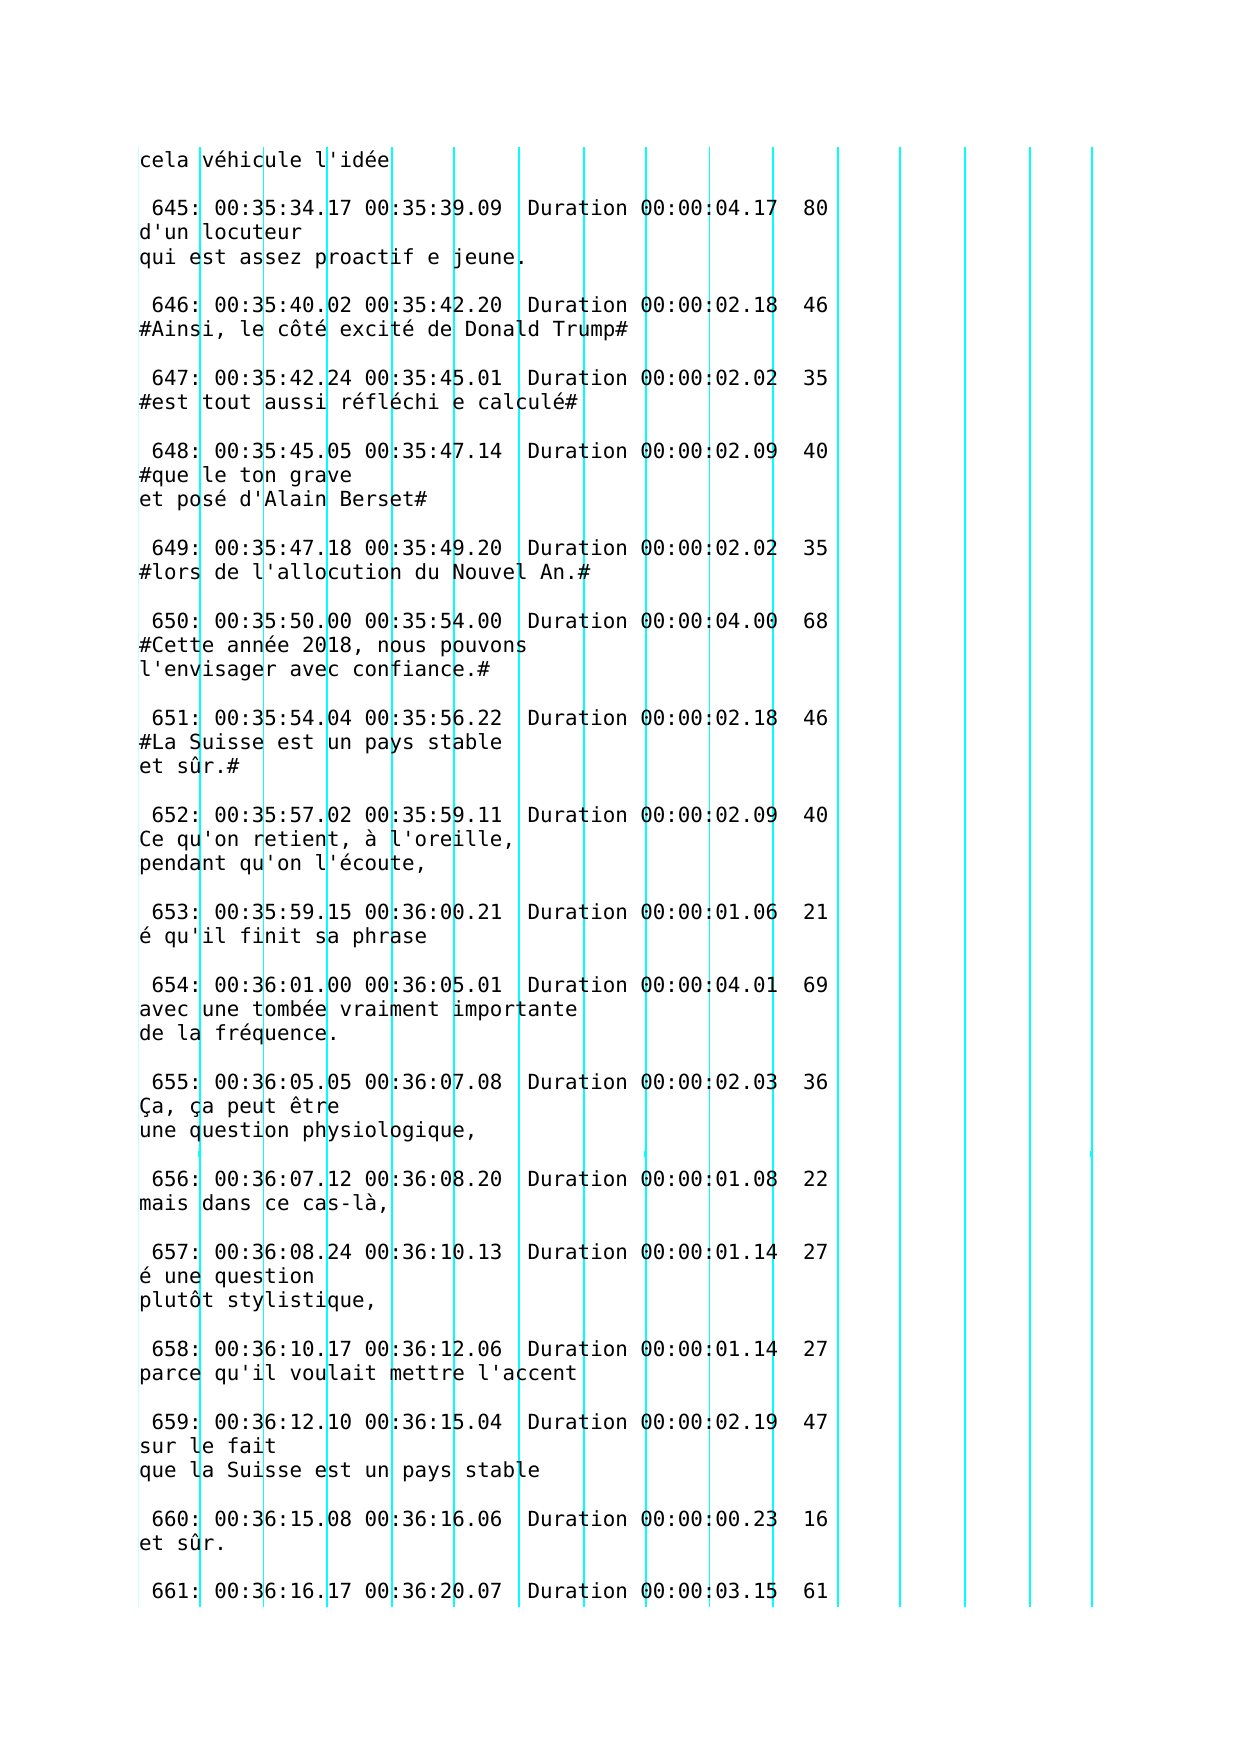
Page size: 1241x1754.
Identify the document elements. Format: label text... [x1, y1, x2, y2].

text Ça, ça peut être [139, 1094, 1101, 1118]
text avec une tombée vraiment importante [139, 997, 1101, 1021]
text 652: 00:35:57.02 00:35:59.11 Duration 00:00:02.09 40 [139, 803, 1101, 827]
text 647: 00:35:42.24 00:35:45.01 Duration 00:00:02.02 35 [139, 366, 1101, 390]
text et sûr. [139, 1531, 1101, 1555]
text 656: 00:36:07.12 00:36:08.20 Duration 00:00:01.08 22 [139, 1167, 1101, 1191]
text 650: 00:35:50.00 00:35:54.00 Duration 00:00:04.00 68 [139, 609, 1101, 633]
text de la fréquence. [139, 1021, 1101, 1046]
text 661: 00:36:16.17 00:36:20.07 Duration 00:00:03.15 61 [139, 1579, 1101, 1604]
text parce qu'il voulait mettre l'accent [139, 1361, 1101, 1385]
text mais dans ce cas-là, [139, 1191, 1101, 1216]
text 655: 00:36:05.05 00:36:07.08 Duration 00:00:02.03 36 [139, 1070, 1101, 1094]
text l'envisager avec confiance.# [139, 657, 1101, 682]
text plutôt stylistique, [139, 1288, 1101, 1313]
text une question physiologique, [139, 1118, 1101, 1143]
text #est tout aussi réfléchi e calculé# [139, 390, 1101, 414]
text 660: 00:36:15.08 00:36:16.06 Duration 00:00:00.23 16 [139, 1507, 1101, 1531]
text et posé d'Alain Berset# [139, 487, 1101, 512]
text #Cette année 2018, nous pouvons [139, 633, 1101, 657]
text 648: 00:35:45.05 00:35:47.14 Duration 00:00:02.09 40 [139, 439, 1101, 463]
text cela véhicule l'idée [139, 148, 1101, 172]
text #La Suisse est un pays stable [139, 730, 1101, 754]
text Ce qu'on retient, à l'oreille, [139, 827, 1101, 851]
text sur le fait [139, 1434, 1101, 1458]
text #que le ton grave [139, 463, 1101, 487]
text 646: 00:35:40.02 00:35:42.20 Duration 00:00:02.18 46 [139, 293, 1101, 317]
text 653: 00:35:59.15 00:36:00.21 Duration 00:00:01.06 21 [139, 900, 1101, 924]
text #Ainsi, le côté excité de Donald Trump# [139, 317, 1101, 342]
text é une question [139, 1264, 1101, 1288]
text d'un locuteur [139, 220, 1101, 245]
text 659: 00:36:12.10 00:36:15.04 Duration 00:00:02.19 47 [139, 1410, 1101, 1434]
text 658: 00:36:10.17 00:36:12.06 Duration 00:00:01.14 27 [139, 1337, 1101, 1361]
text que la Suisse est un pays stable [139, 1458, 1101, 1482]
text 654: 00:36:01.00 00:36:05.01 Duration 00:00:04.01 69 [139, 973, 1101, 997]
text é qu'il finit sa phrase [139, 924, 1101, 948]
text 645: 00:35:34.17 00:35:39.09 Duration 00:00:04.17 80 [139, 196, 1101, 220]
text 657: 00:36:08.24 00:36:10.13 Duration 00:00:01.14 27 [139, 1240, 1101, 1264]
text qui est assez proactif e jeune. [139, 245, 1101, 269]
text #lors de l'allocution du Nouvel An.# [139, 560, 1101, 584]
text 649: 00:35:47.18 00:35:49.20 Duration 00:00:02.02 35 [139, 536, 1101, 560]
picture [138, 147, 1102, 1607]
text et sûr.# [139, 754, 1101, 779]
text 651: 00:35:54.04 00:35:56.22 Duration 00:00:02.18 46 [139, 706, 1101, 730]
text pendant qu'on l'écoute, [139, 851, 1101, 876]
